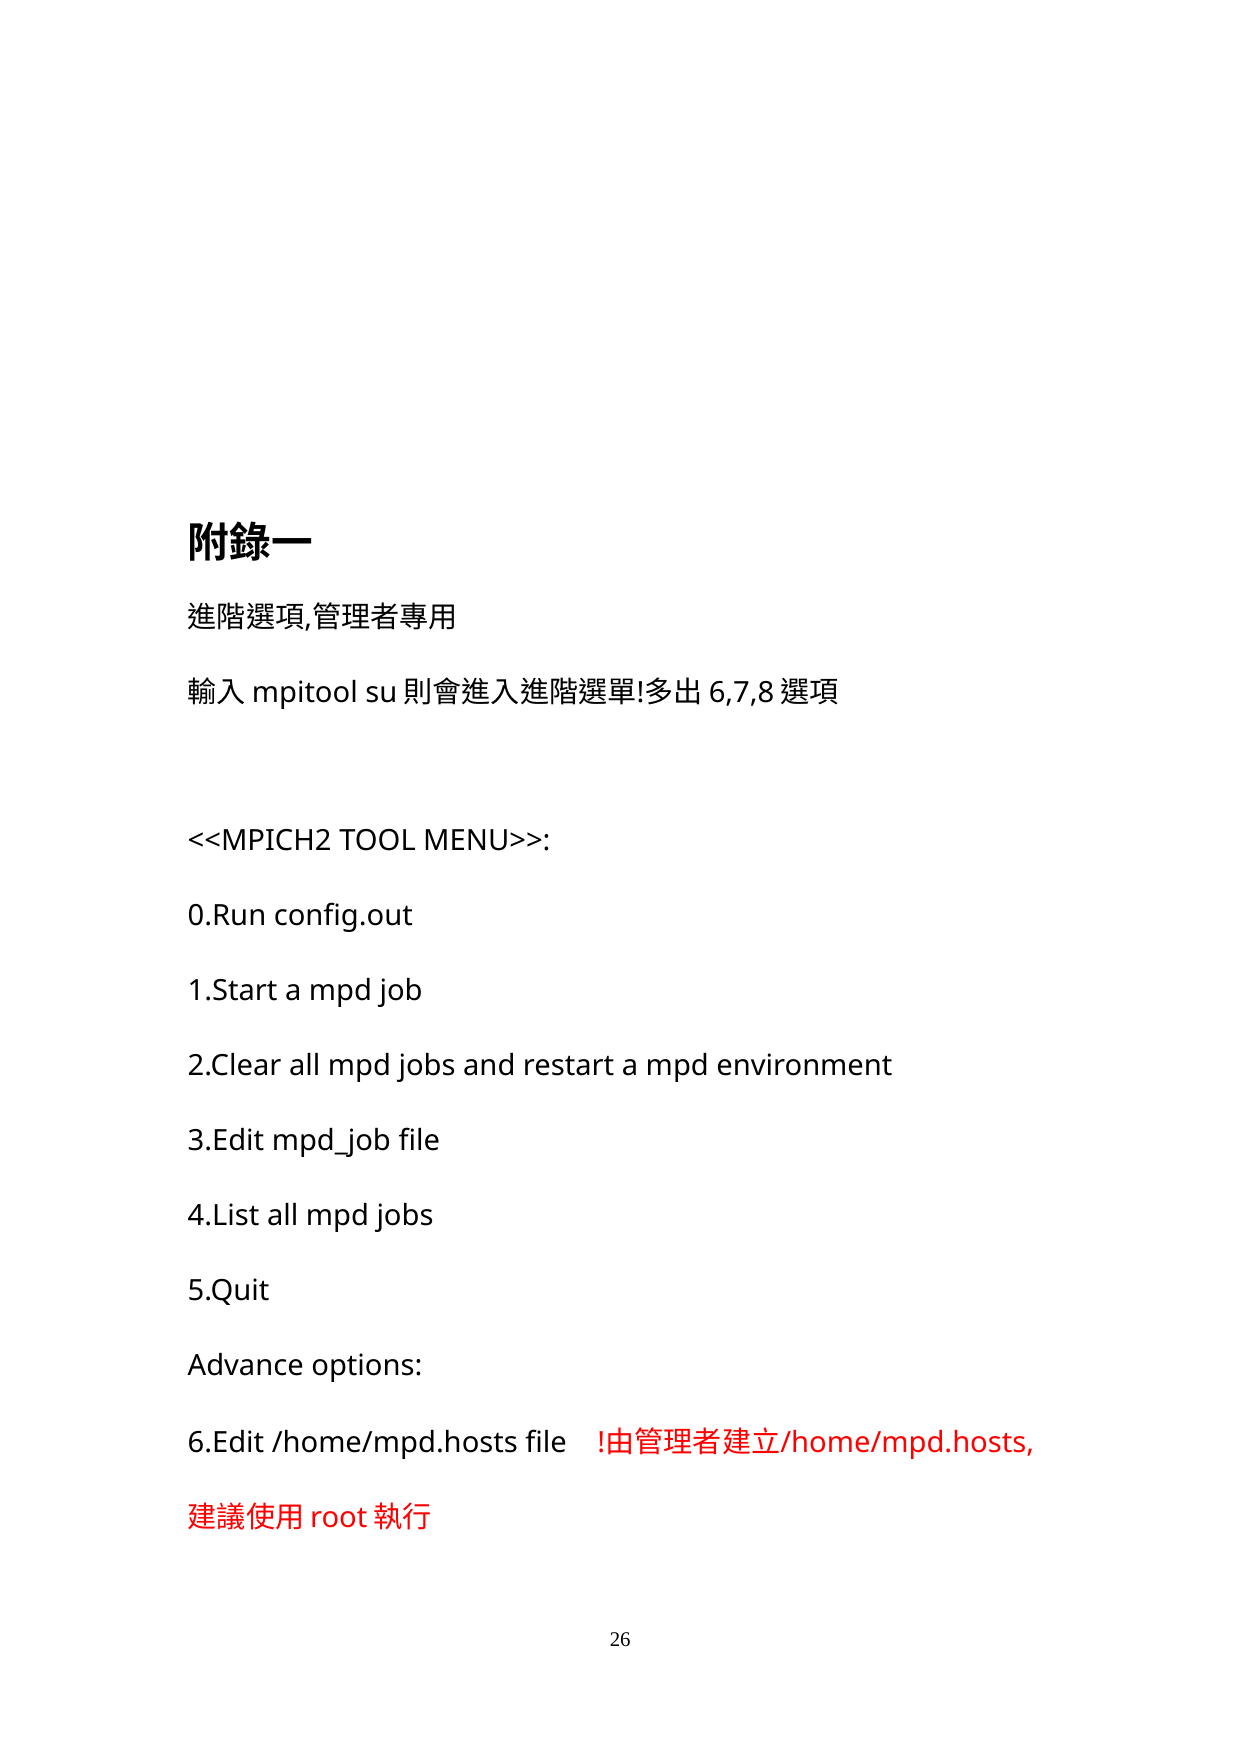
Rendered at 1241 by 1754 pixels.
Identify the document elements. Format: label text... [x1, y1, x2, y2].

text 輸入mpitool su則會進入進階選單!多出6,7,8選項 [187, 652, 1053, 727]
text 2.Clear all mpd jobs and restart a mpd environment [187, 1027, 1053, 1102]
text 0.Run config.out [187, 877, 1053, 952]
text 進階選項,管理者專用 [187, 577, 1053, 652]
text 5.Quit [187, 1252, 1053, 1327]
text <<MPICH2 TOOL MENU>>: [187, 802, 1053, 877]
text 3.Edit mpd_job file [187, 1102, 1053, 1177]
text Advance options: [187, 1327, 1053, 1402]
text 6.Edit /home/mpd.hosts file !由管理者建立/home/mpd.hosts,建議使用root執行 [187, 1402, 1053, 1552]
text 4.List all mpd jobs [187, 1177, 1053, 1252]
text 1.Start a mpd job [187, 952, 1053, 1027]
text 附錄一 [187, 502, 1053, 577]
